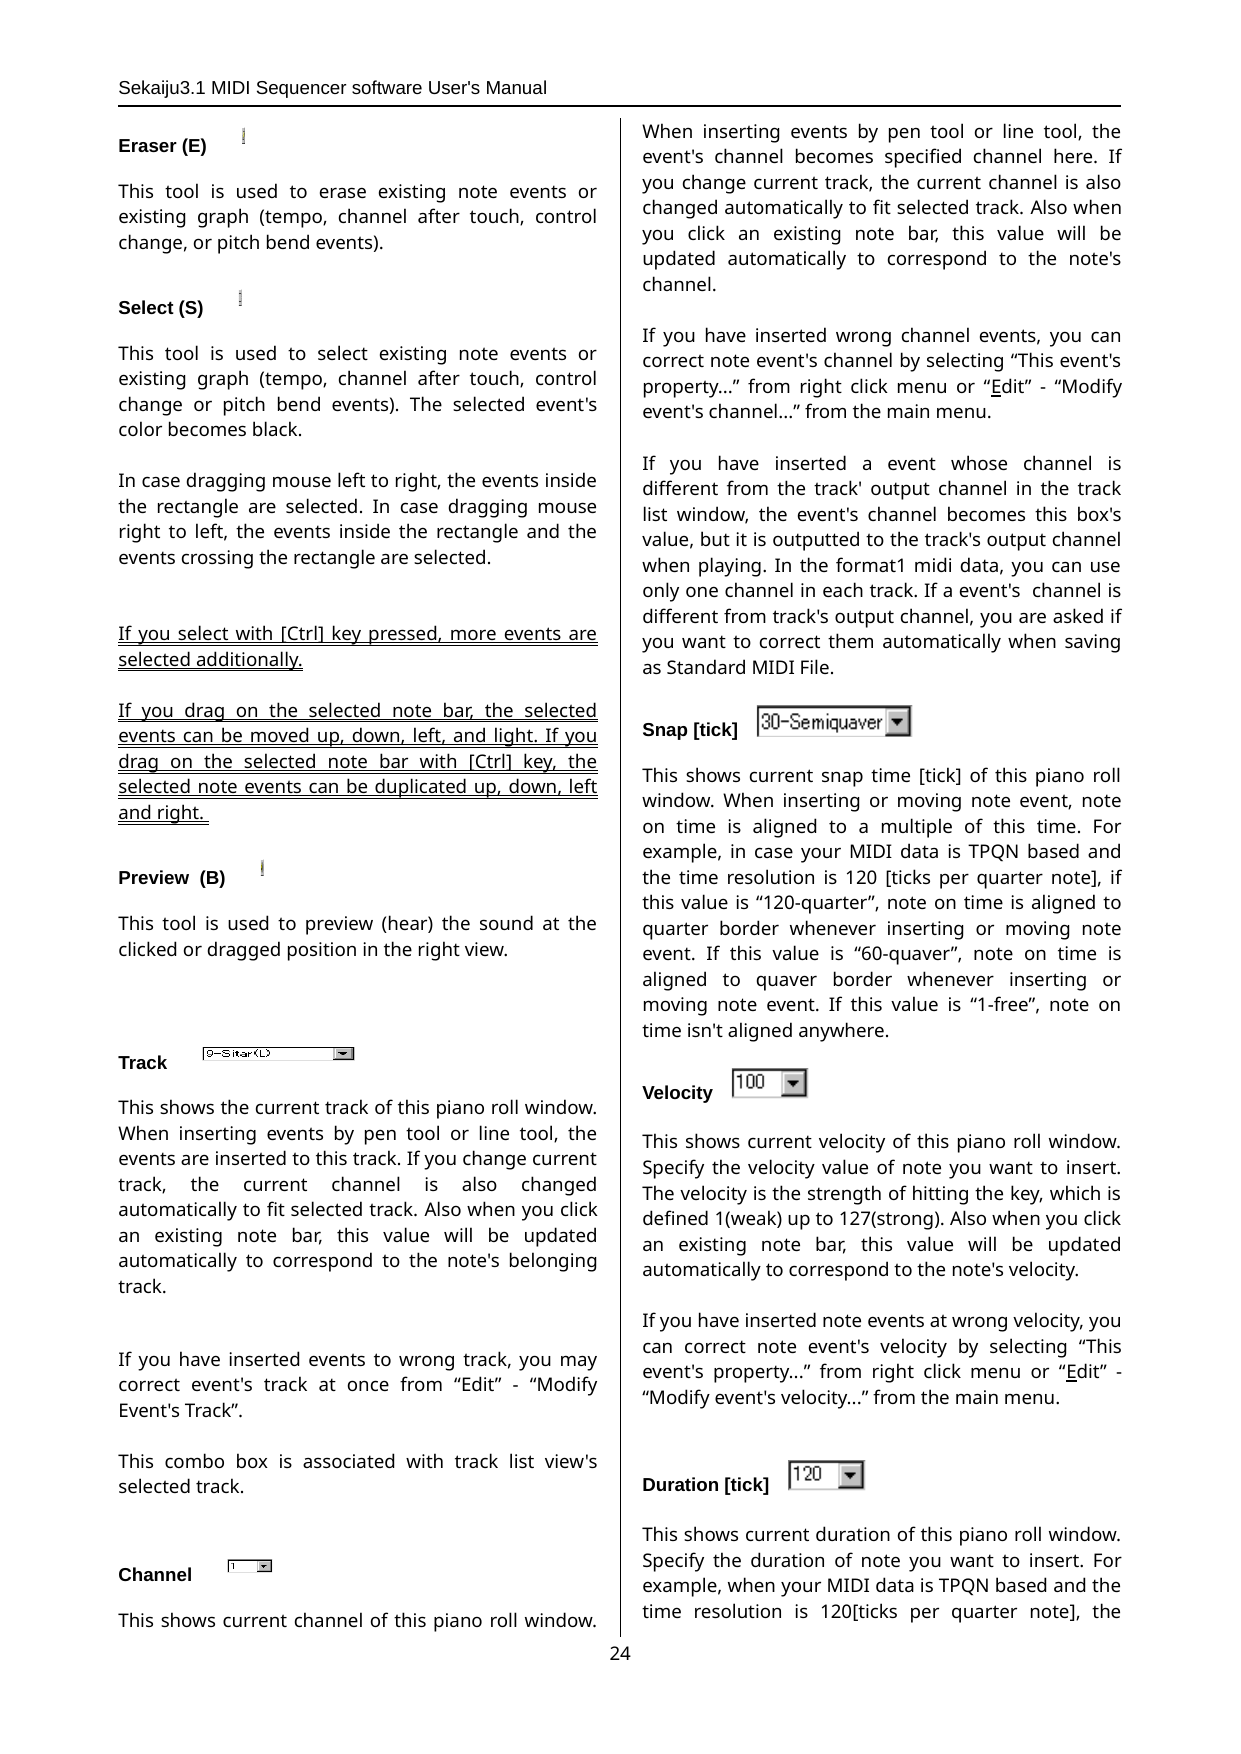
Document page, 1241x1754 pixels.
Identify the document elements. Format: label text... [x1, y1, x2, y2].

text selected additionally. [118, 646, 598, 672]
text In case dragging mouse left to right, the events inside the rectangle are selected. In case dragging mouse right to left, the events inside the rectangle and the events crossing the rectangle are selected. [118, 468, 598, 570]
text Preview (B) [118, 850, 598, 889]
text drag on the selected note bar with [Ctrl] key, the [118, 748, 598, 770]
text Snap [tick] [642, 705, 1122, 740]
text This shows current duration of this piano roll window. Specify the duration of note you want to insert. For example, when your MIDI data is TPQN based and the time resolution is 120[ticks per quarter note], the [642, 1521, 1122, 1623]
text Duration [tick] [642, 1461, 1122, 1496]
text Channel [118, 1550, 598, 1585]
text This tool is used to select existing note events or existing graph (tempo, channel after touch, control change or pitch bend events). The selected event's color becomes black. [118, 340, 598, 442]
text This tool is used to erase existing note events or existing graph (tempo, channel after touch, control change, or pitch bend events). [118, 178, 598, 254]
text If you have inserted a event whose channel is different from the track' output channel in the track list window, the event's channel becomes this box's value, but it is outputted to the track's output channel when playing. In the format1 midi data, you can use only one channel in each track. If a event's channel is different from track's output channel, you are asked if you want to correct them automatically when saving as Standard MIDI File. [642, 450, 1122, 679]
text Select (S) [118, 280, 598, 318]
text Track [118, 1038, 598, 1073]
picture [227, 1559, 273, 1573]
text and right. [118, 799, 598, 825]
text This tool is used to preview (hear) the sound at the clicked or dragged position in the right view. [118, 910, 598, 961]
text This combo box is associated with track list view's selected track. [118, 1448, 598, 1499]
text If you select with [Ctrl] key pressed, more events are [118, 621, 598, 642]
picture [731, 1068, 810, 1100]
text This shows current snap time [tick] of this piano roll window. When inserting or moving note event, note on time is aligned to a multiple of this time. For example, in case your MIDI data is TPQN based and the time resolution is 120 [ticks per quarter note], if this value is “120-quarter”, note on time is aligned to quarter border whenever inserting or moving note event. If this value is “60-quaver”, note on time is aligned to quaver border whenever inserting or moving note event. If this value is “1-free”, note on time isn't aligned anywhere. [642, 762, 1122, 1043]
text If you have inserted events to wrong track, you may correct event's track at once from “Edit” - “Modify Event's Track”. [118, 1346, 598, 1422]
text Velocity [642, 1068, 1122, 1103]
text events can be moved up, down, left, and light. If you [118, 722, 598, 744]
text When inserting events by pen tool or line tool, the event's channel becomes specified channel here. If you change current track, the current channel is also changed automatically to fit selected track. Also when you click an existing note bar, this value will be updated automatically to correspond to the note's channel. [642, 118, 1122, 297]
text If you drag on the selected note bar, the selected [118, 697, 598, 719]
picture [260, 859, 264, 876]
picture [202, 1047, 357, 1061]
text This shows current velocity of this piano roll window. Specify the velocity value of note you want to insert. The velocity is the strength of hitting the key, which is defined 1(weak) up to 127(strong). Also when you click an existing note bar, this value will be updated automatically to correspond to the note's velocity. [642, 1129, 1122, 1282]
text This shows the current track of this piano roll window. When inserting events by pen tool or line tool, the events are inserted to this track. If you change current track, the current channel is also changed automatically to fit selected track. Also when you click an existing note bar, this value will be updated automatically to correspond to the note's belonging track. [118, 1095, 598, 1299]
picture [788, 1460, 867, 1492]
text Eraser (E) [118, 118, 598, 156]
text selected note events can be duplicated up, down, left [118, 774, 598, 795]
text If you have inserted wrong channel events, you can correct note event's channel by selecting “This event's property...” from right click menu or “Edit” - “Modify event's channel...” from the main menu. [642, 322, 1122, 424]
text This shows current channel of this piano roll window. [118, 1607, 598, 1632]
text If you have inserted note events at wrong velocity, you can correct note event's velocity by selecting “This event's property...” from right click menu or “Edit” - “Modify event's velocity...” from the main menu. [642, 1307, 1122, 1409]
